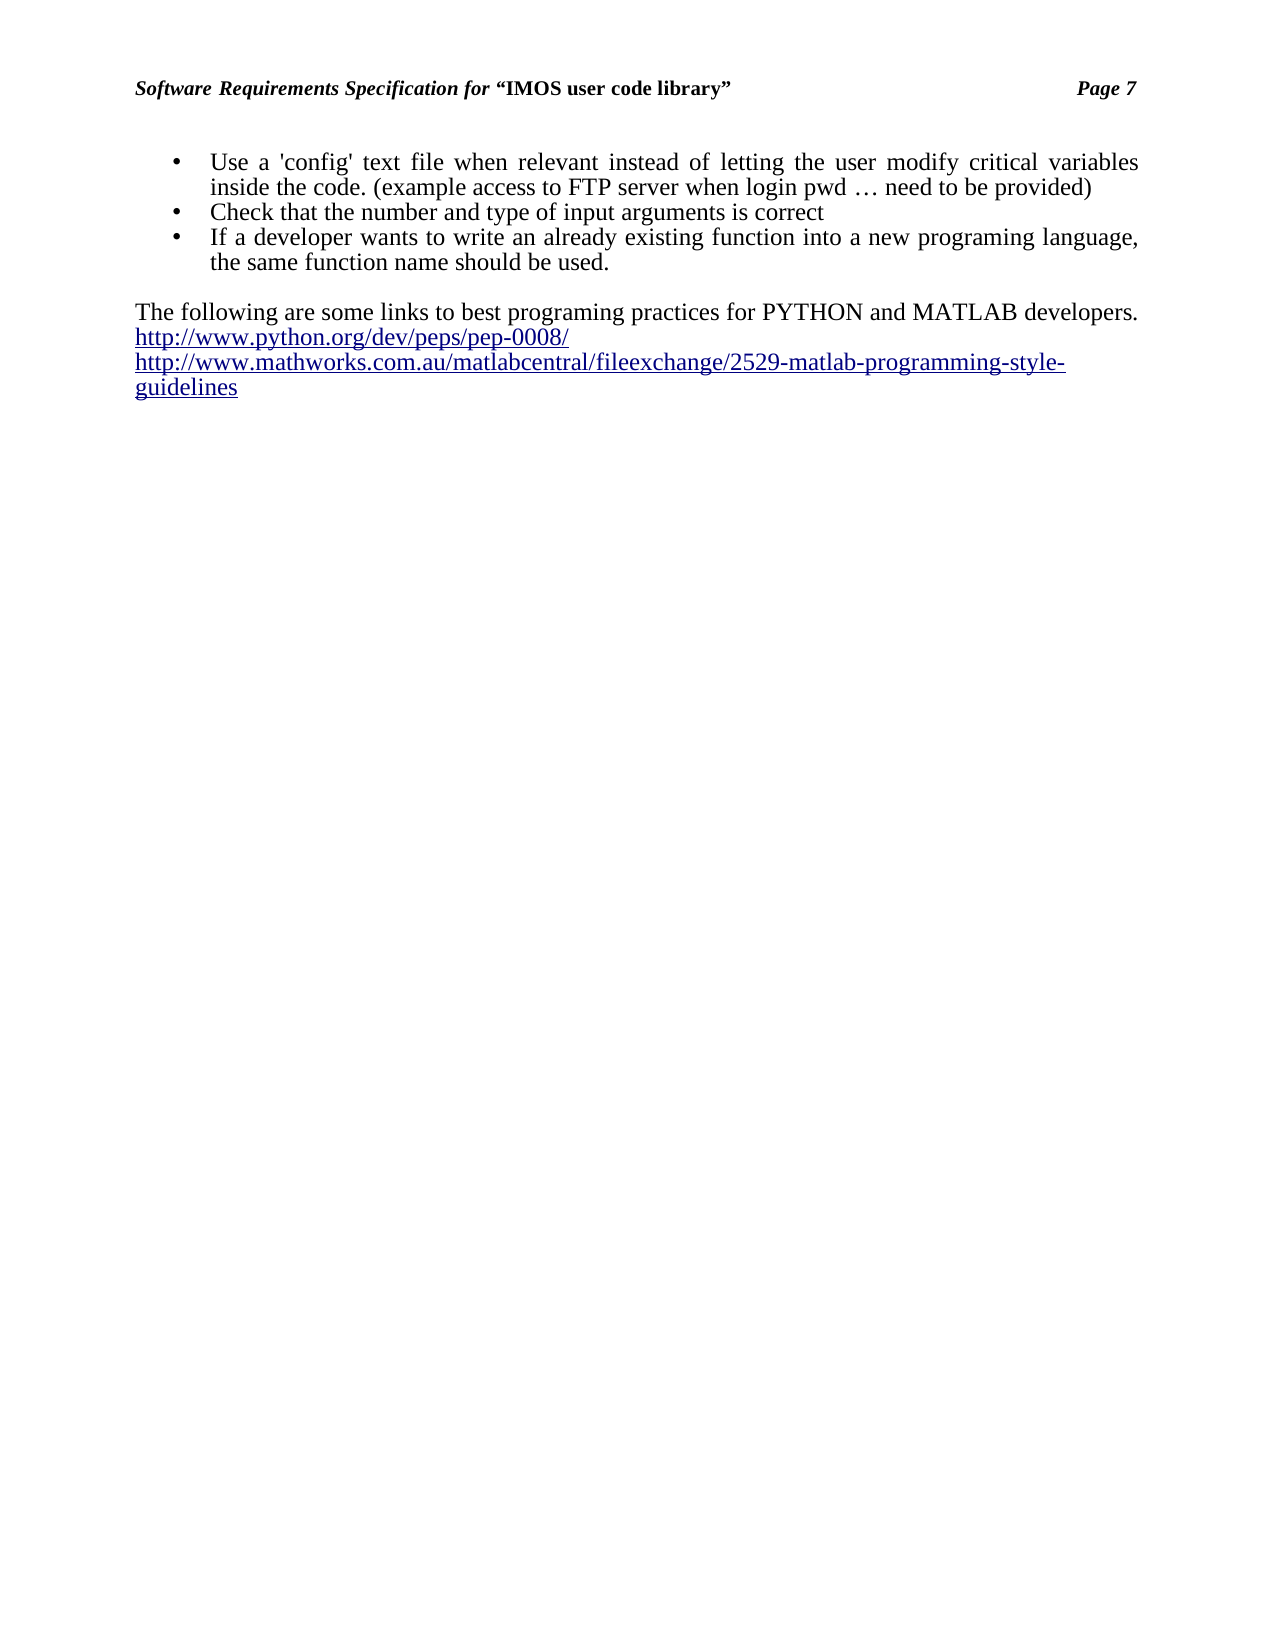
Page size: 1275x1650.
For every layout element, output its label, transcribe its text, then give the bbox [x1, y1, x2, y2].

text http://www.python.org/dev/peps/pep-0008/ [135, 325, 1140, 350]
list Check that the number and type of input arguments is correct [172, 200, 1140, 225]
list Use a 'config' text file when relevant instead of letting the user modify critical variables inside the code. (example access to FTP server when login pwd … need to be provided) [172, 150, 1140, 200]
list If a developer wants to write an already existing function into a new programing language, the same function name should be used. [172, 225, 1140, 275]
text The following are some links to best programing practices for PYTHON and MATLAB developers. [135, 300, 1140, 325]
text http://www.mathworks.com.au/matlabcentral/fileexchange/2529-matlab-programming-style-guidelines [135, 350, 1140, 400]
